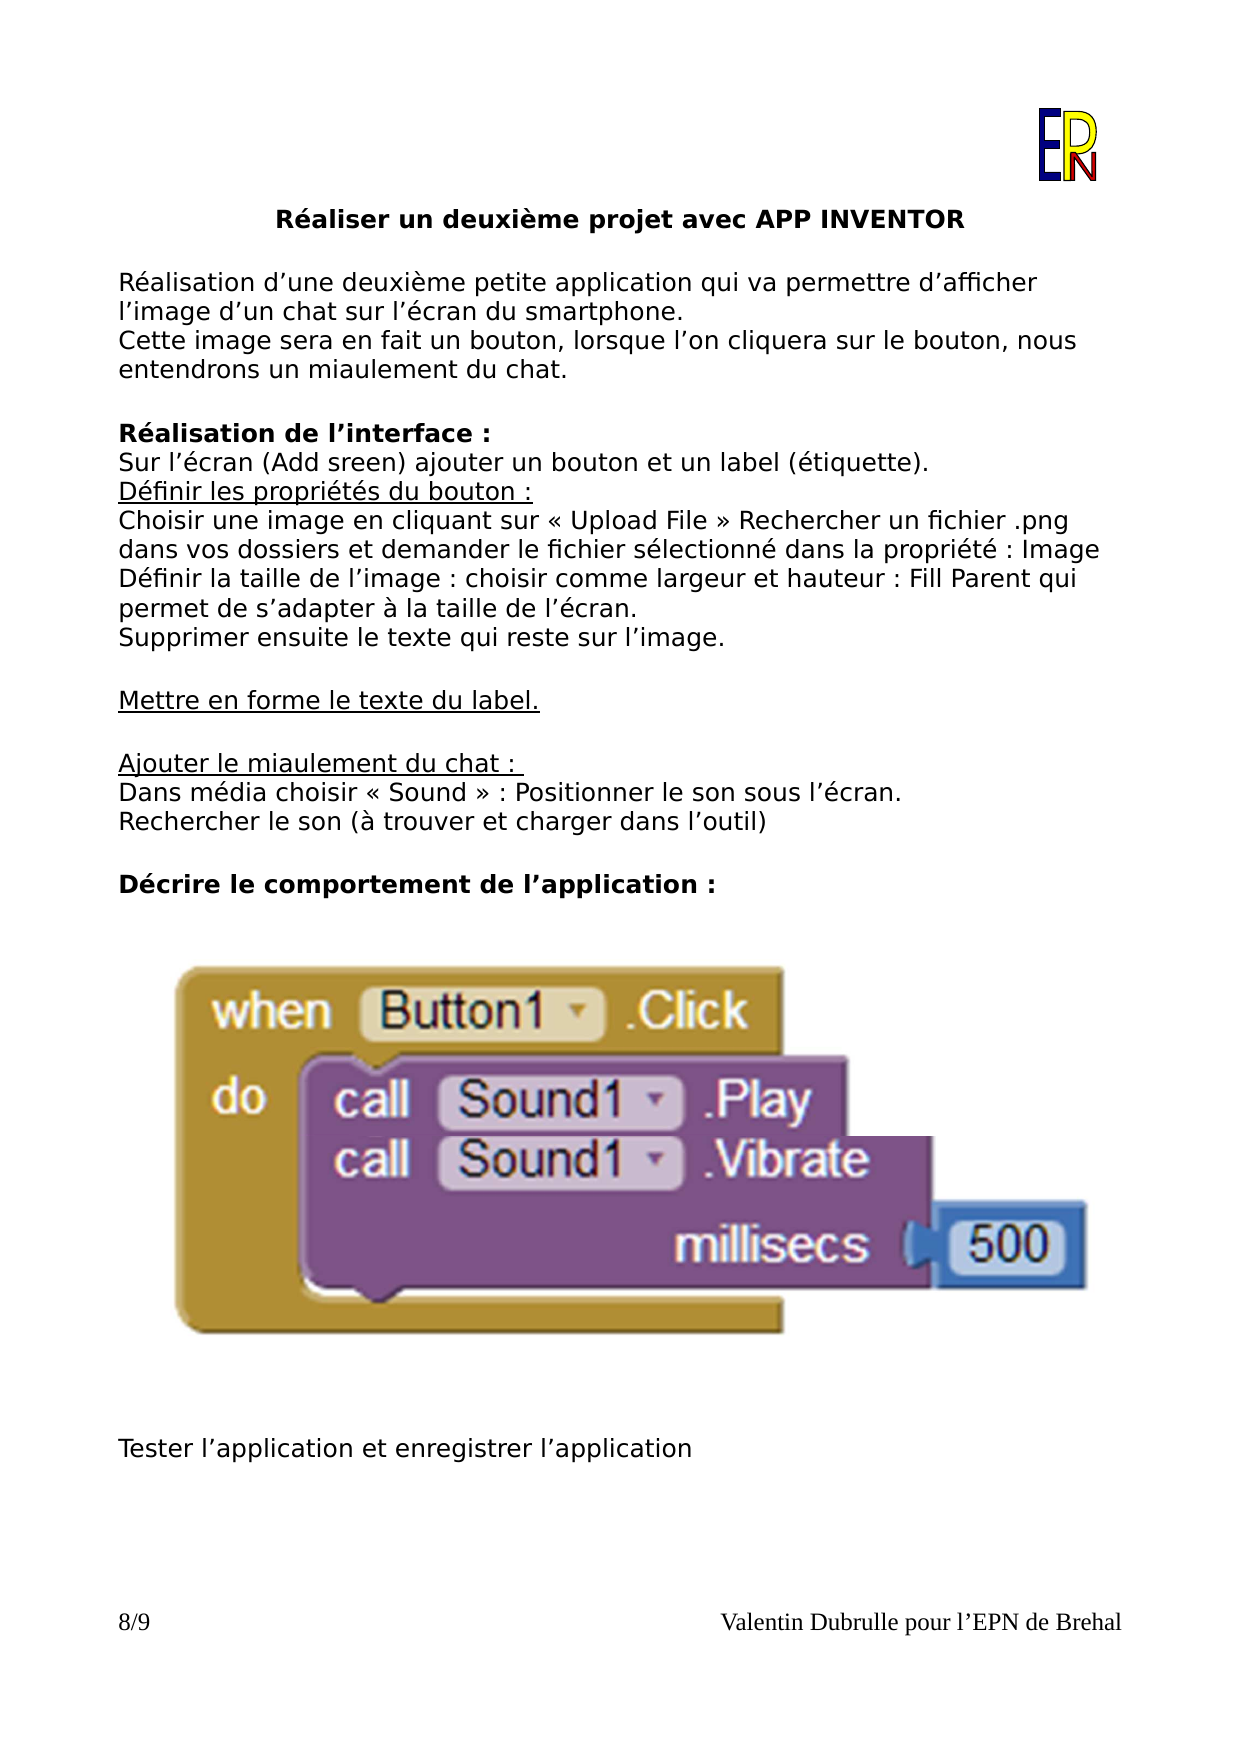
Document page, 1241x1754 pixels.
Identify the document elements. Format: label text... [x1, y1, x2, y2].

text Sur l’écran (Add sreen) ajouter un bouton et un label (étiquette). [118, 448, 1122, 477]
text Réalisation d’une deuxième petite application qui va permettre d’afficher l’image d’un chat sur l’écran du smartphone. [118, 268, 1122, 327]
text Décrire le comportement de l’application : [118, 871, 1122, 900]
text Réaliser un deuxième projet avec APP INVENTOR [118, 205, 1122, 234]
text Définir les propriétés du bouton : [118, 477, 1122, 506]
picture [118, 933, 1123, 1366]
text Rechercher le son (à trouver et charger dans l’outil) [118, 808, 1122, 837]
text Ajouter le miaulement du chat : [118, 749, 1122, 778]
text Dans média choisir « Sound » : Positionner le son sous l’écran. [118, 778, 1122, 808]
text Mettre en forme le texte du label. [118, 686, 1122, 715]
text Réalisation de l’interface : [118, 419, 1122, 448]
text Tester l’application et enregistrer l’application [118, 1434, 1122, 1463]
text Cette image sera en fait un bouton, lorsque l’on cliquera sur le bouton, nous entendrons un miaulement du chat. [118, 327, 1122, 385]
text Choisir une image en cliquant sur « Upload File » Rechercher un fichier .png dans vos dossiers et demander le fichier sélectionné dans la propriété : Image [118, 506, 1122, 565]
text Supprimer ensuite le texte qui reste sur l’image. [118, 623, 1122, 652]
text Définir la taille de l’image : choisir comme largeur et hauteur : Fill Parent qui permet de s’adapter à la taille de l’écran. [118, 565, 1122, 623]
